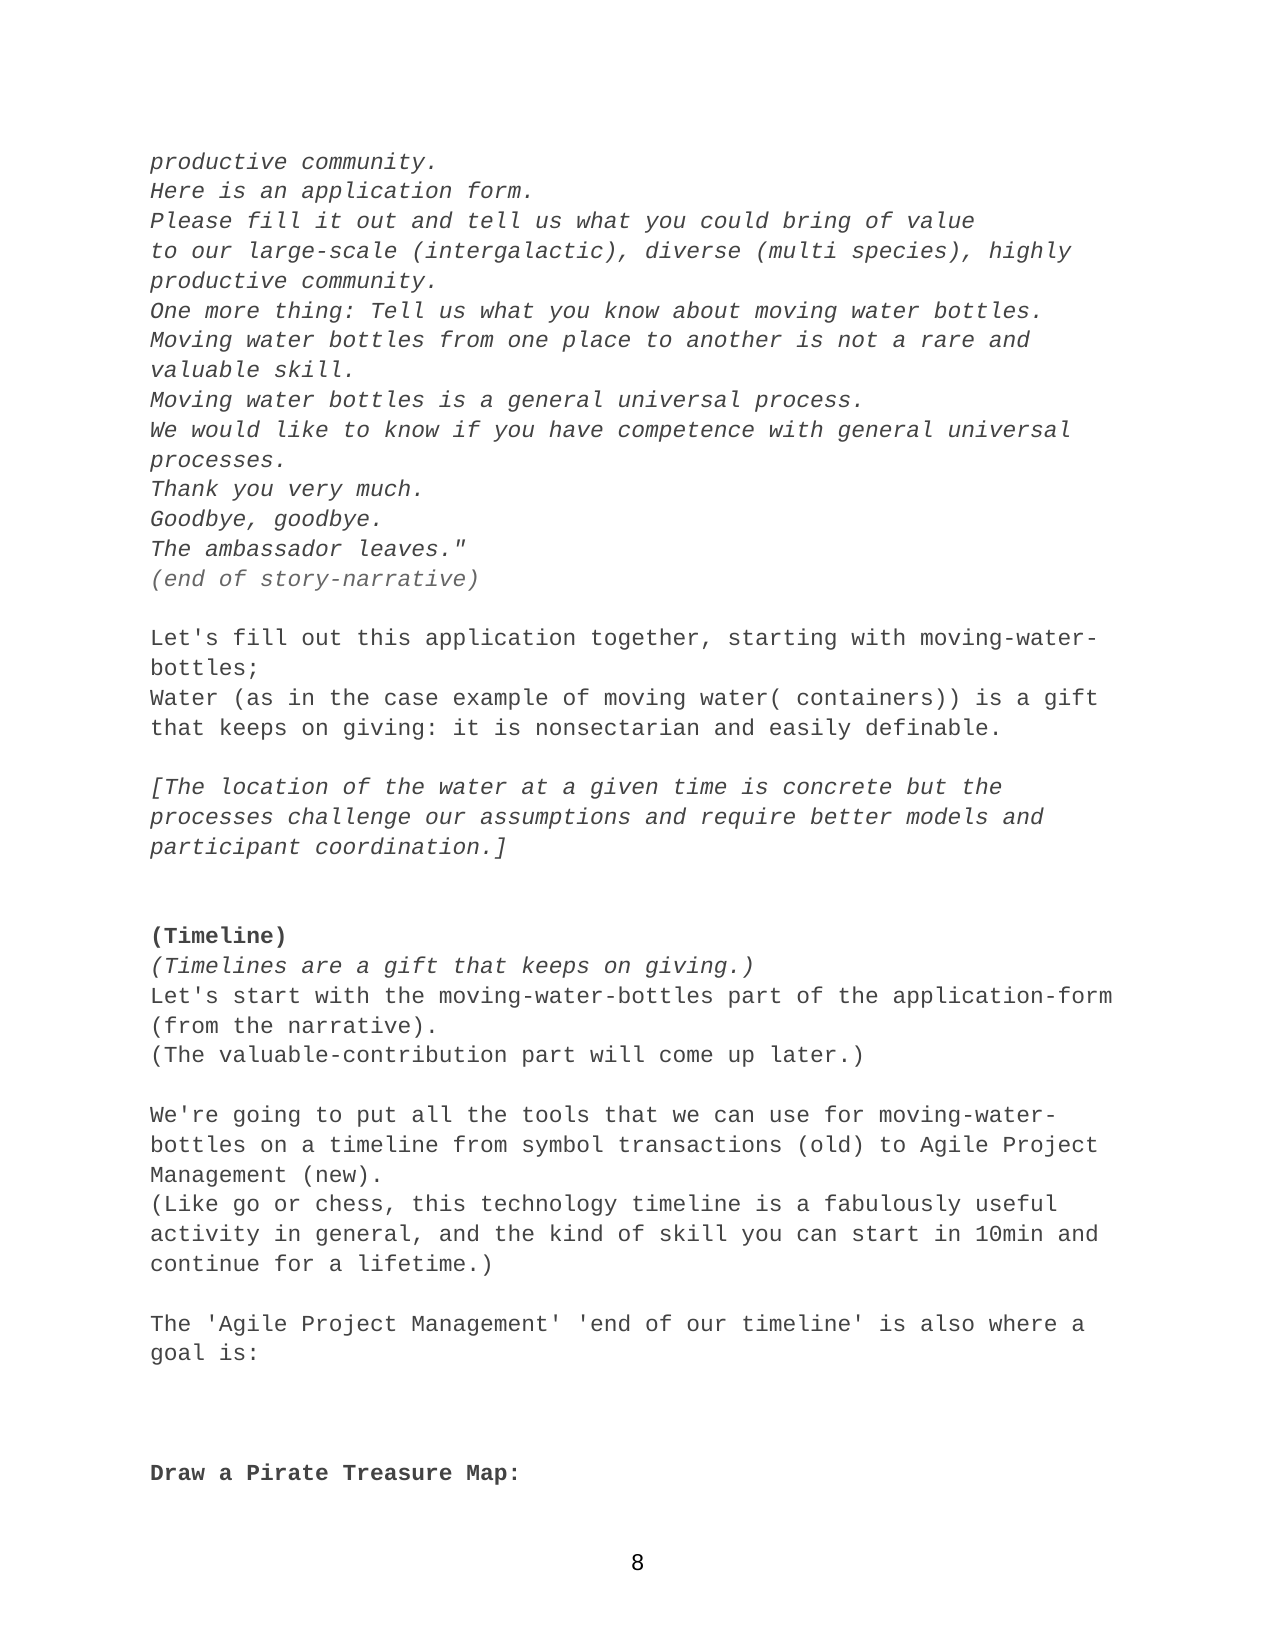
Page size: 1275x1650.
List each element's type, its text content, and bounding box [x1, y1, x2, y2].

text Thank you very much. [150, 478, 1125, 504]
text (Like go or chess, this technology timeline is a fabulously useful activity in general, and the kind of skill you can start in 10min and continue for a lifetime.) [150, 1193, 1125, 1278]
text Let's fill out this application together, starting with moving-water-bottles; [150, 627, 1125, 682]
text We're going to put all the tools that we can use for moving-water-bottles on a timeline from symbol transactions (old) to Agile Project Management (new). [150, 1103, 1125, 1189]
text Draw a Pirate Treasure Map: [150, 1461, 1125, 1487]
text The 'Agile Project Management' 'end of our timeline' is also where a goal is: [150, 1312, 1125, 1368]
text Moving water bottles from one place to another is not a rare and valuable skill. [150, 329, 1125, 384]
text Let's start with the moving-water-bottles part of the application-form (from the narrative). [150, 984, 1125, 1040]
text Moving water bottles is a general universal process. [150, 388, 1125, 414]
text to our large-scale (intergalactic), diverse (multi species), highly productive community. [150, 239, 1125, 295]
text productive community. [150, 150, 1125, 176]
text Goodbye, goodbye. [150, 507, 1125, 533]
text Please fill it out and tell us what you could bring of value [150, 209, 1125, 236]
text (Timeline) [150, 924, 1125, 951]
text Water (as in the case example of moving water( containers)) is a gift that keeps on giving: it is nonsectarian and easily definable. [150, 686, 1125, 742]
text (end of story-narrative) [150, 567, 1125, 593]
text (The valuable-contribution part will come up later.) [150, 1044, 1125, 1070]
text We would like to know if you have competence with general universal processes. [150, 418, 1125, 474]
text The ambassador leaves." [150, 537, 1125, 563]
text Here is an application form. [150, 180, 1125, 206]
text (Timelines are a gift that keeps on giving.) [150, 954, 1125, 980]
text [The location of the water at a given time is concrete but the processes challenge our assumptions and require better models and participant coordination.] [150, 776, 1125, 861]
text One more thing: Tell us what you know about moving water bottles. [150, 299, 1125, 325]
